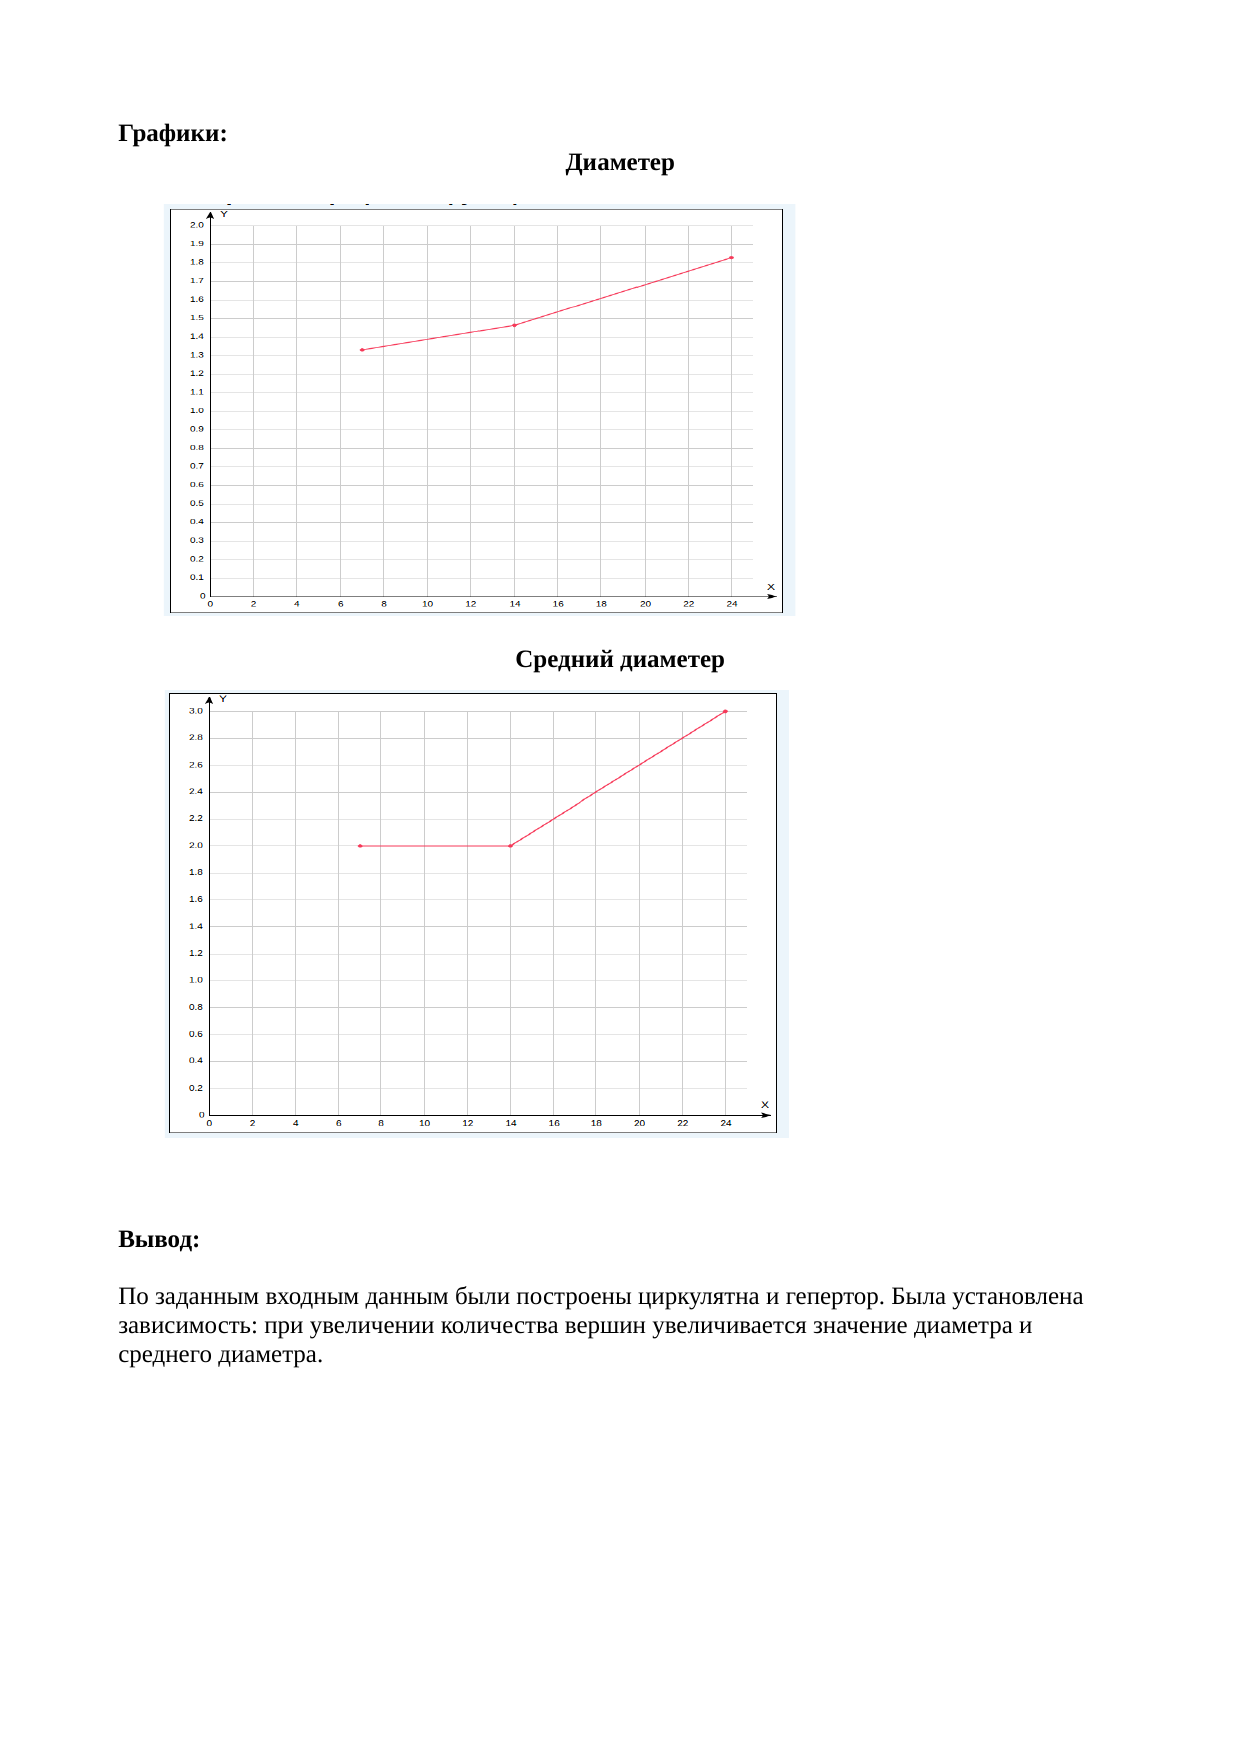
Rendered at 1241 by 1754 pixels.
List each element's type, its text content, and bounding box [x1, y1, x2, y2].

text По заданным входным данным были построены циркулятна и гепертор. Была установлена зависимость: при увеличении количества вершин увеличивается значение диаметра и среднего диаметра. [118, 1281, 1122, 1368]
text Средний диаметер [118, 644, 1122, 673]
picture [163, 204, 796, 616]
picture [164, 690, 789, 1138]
text Диаметер [118, 147, 1122, 176]
text Вывод: [118, 1224, 1122, 1253]
text Графики: [118, 118, 1122, 147]
